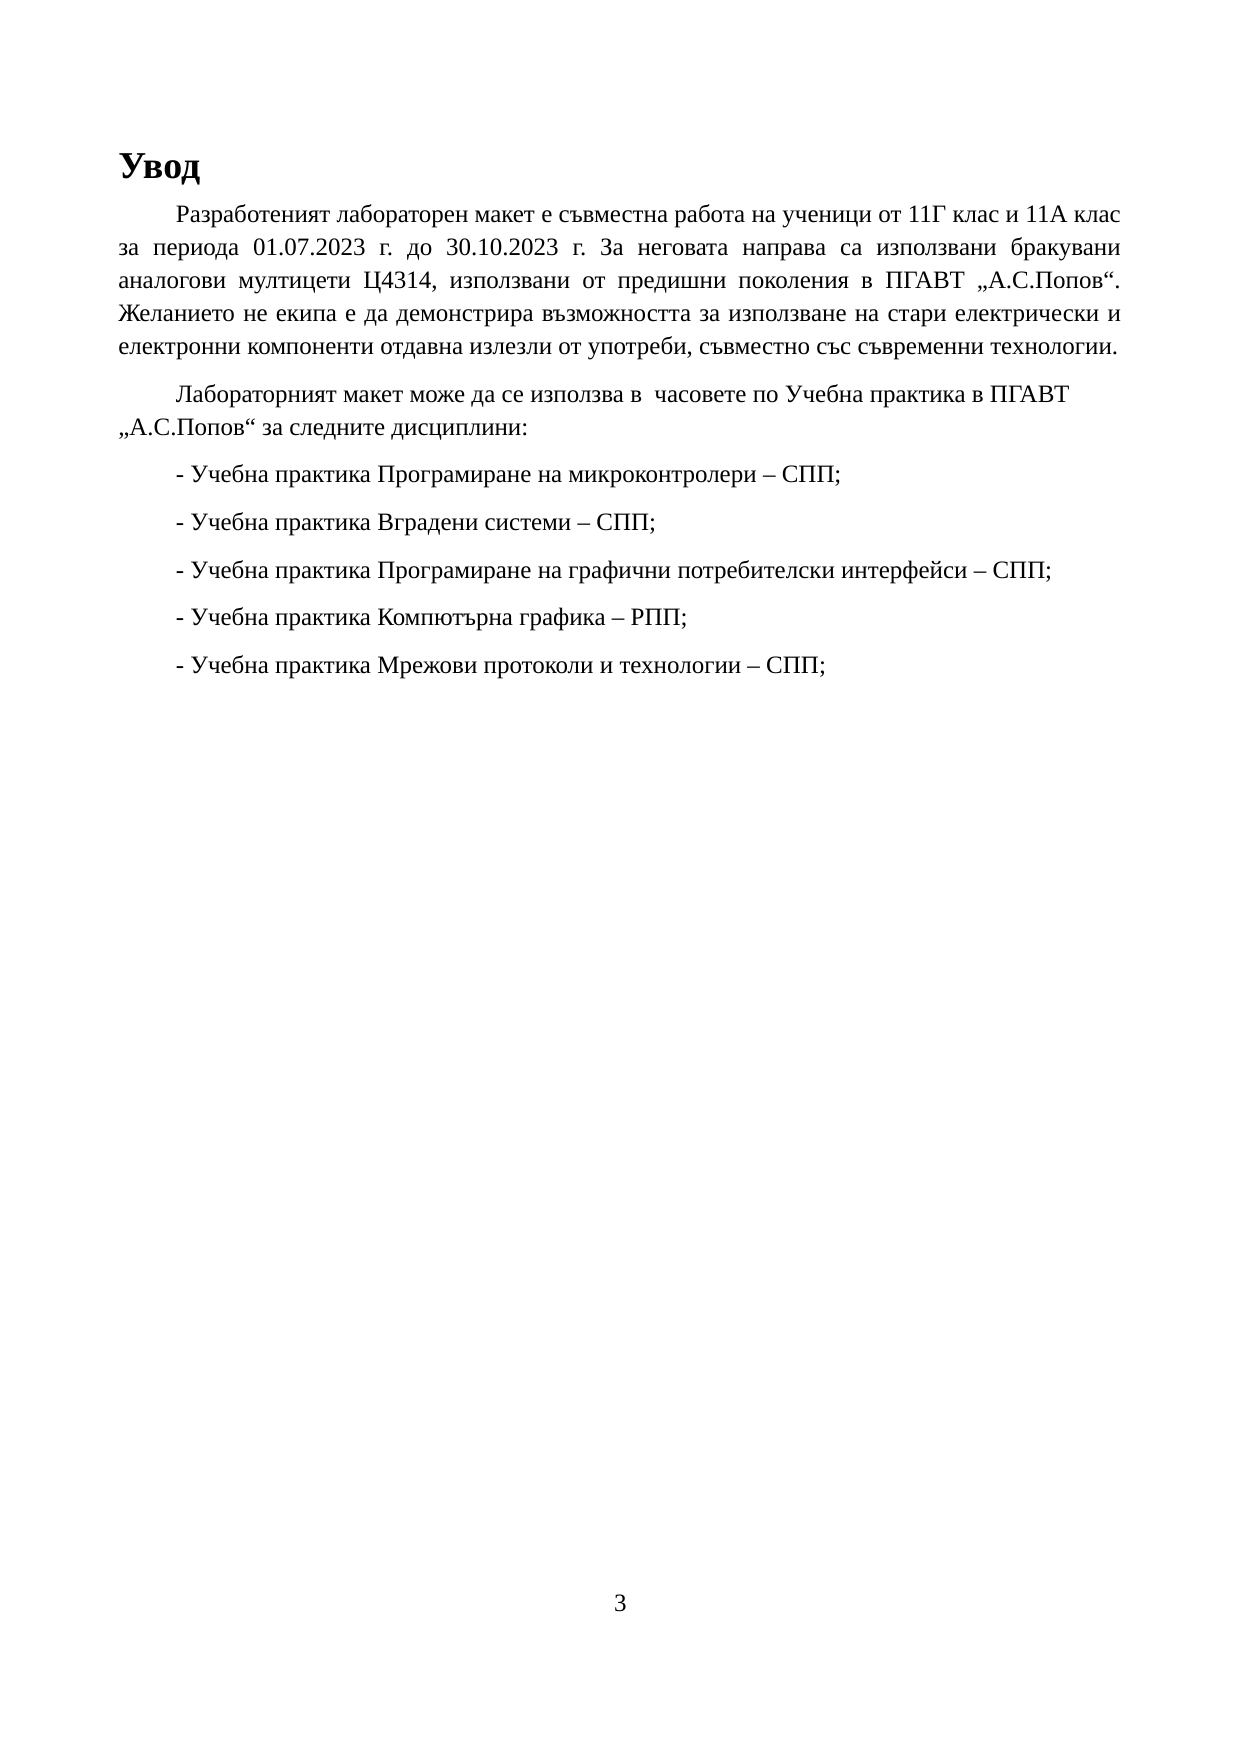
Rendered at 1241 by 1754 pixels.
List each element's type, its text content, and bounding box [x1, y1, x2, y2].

text - Учебна практика Мрежови протоколи и технологии – СПП; [118, 650, 1122, 679]
text - Учебна практика Вградени системи – СПП; [118, 507, 1122, 536]
text - Учебна практика Програмиране на микроконтролери – СПП; [118, 459, 1122, 488]
text Лабораторният макет може да се използва в часовете по Учебна практика в ПГАВТ „А.С.Попов“ за следните дисциплини: [118, 379, 1122, 441]
text - Учебна практика Компютърна графика – РПП; [118, 602, 1122, 631]
subtitle Увод [118, 143, 1122, 187]
text - Учебна практика Програмиране на графични потребителски интерфейси – СПП; [118, 555, 1122, 583]
text Разработеният лабораторен макет е съвместна работа на ученици от 11Г клас и 11А клас за периода 01.07.2023 г. до 30.10.2023 г. За неговата направа са използвани бракувани аналогови мултицети Ц4314, използвани от предишни поколения в ПГАВТ „А.С.Попов“. Желанието не екипа е да демонстрира възможността за използване на стари електрически и електронни компоненти отдавна излезли от употреби, съвместно със съвременни технологии. [118, 199, 1122, 360]
